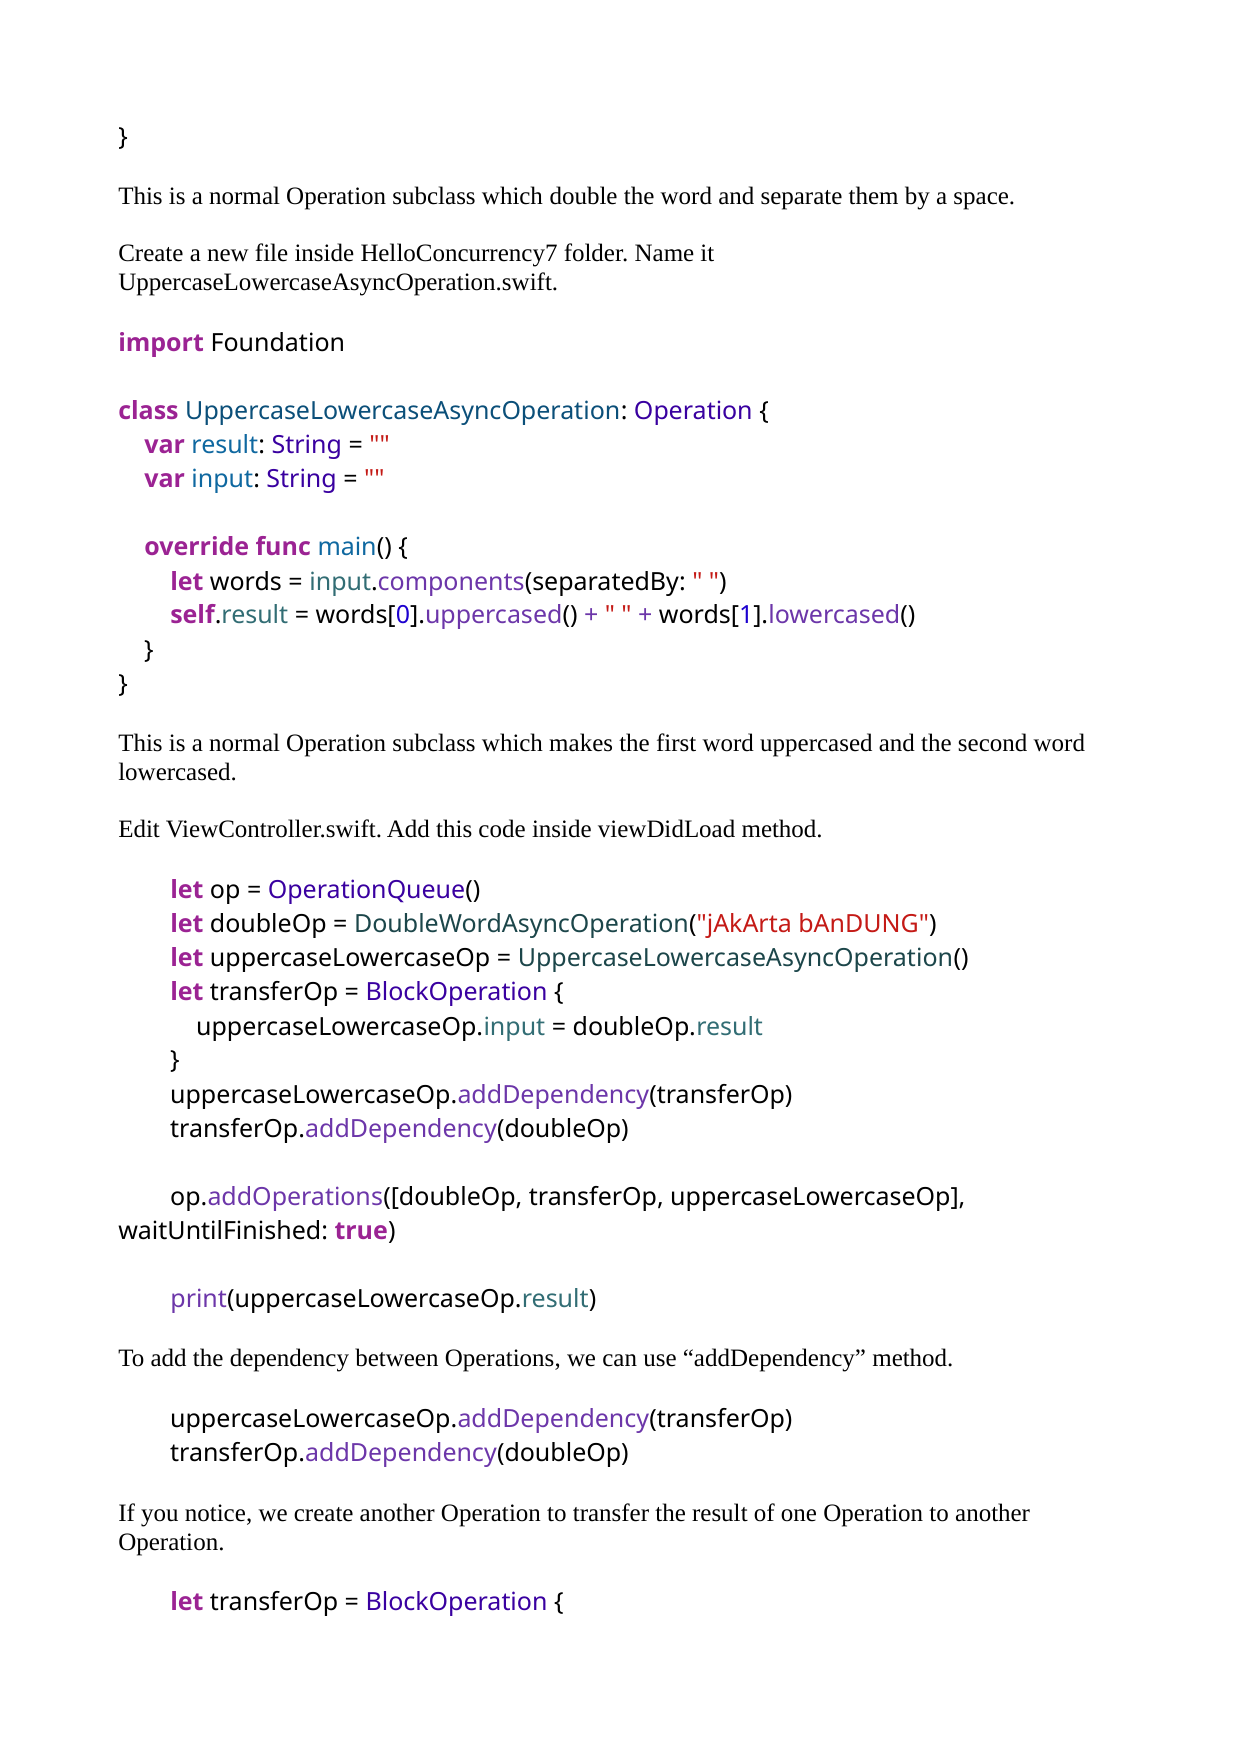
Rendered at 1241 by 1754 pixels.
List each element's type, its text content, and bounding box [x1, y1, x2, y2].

text } [118, 631, 1122, 665]
text uppercaseLowercaseOp.addDependency(transferOp) [118, 1076, 1122, 1110]
text op.addOperations([doubleOp, transferOp, uppercaseLowercaseOp], waitUntilFinished: true) [118, 1178, 1122, 1247]
text let uppercaseLowercaseOp = UppercaseLowercaseAsyncOperation() [118, 940, 1122, 974]
text Create a new file inside HelloConcurrency7 folder. Name it UppercaseLowercaseAsyncOperation.swift. [118, 238, 1122, 296]
text To add the dependency between Operations, we can use “addDependency” method. [118, 1343, 1122, 1372]
text override func main() { [118, 529, 1122, 563]
text transferOp.addDependency(doubleOp) [118, 1435, 1122, 1469]
text print(uppercaseLowercaseOp.result) [118, 1281, 1122, 1315]
text class UppercaseLowercaseAsyncOperation: Operation { [118, 393, 1122, 427]
text } [118, 118, 1122, 152]
text let words = input.components(separatedBy: " ") [118, 563, 1122, 597]
text import Foundation [118, 325, 1122, 359]
text transferOp.addDependency(doubleOp) [118, 1110, 1122, 1144]
text var input: String = "" [118, 461, 1122, 495]
text If you notice, we create another Operation to transfer the result of one Operation to another Operation. [118, 1498, 1122, 1555]
text uppercaseLowercaseOp.addDependency(transferOp) [118, 1401, 1122, 1435]
text let doubleOp = DoubleWordAsyncOperation("jAkArta bAnDUNG") [118, 906, 1122, 940]
text let op = OperationQueue() [118, 872, 1122, 906]
text uppercaseLowercaseOp.input = doubleOp.result [118, 1008, 1122, 1042]
text This is a normal Operation subclass which makes the first word uppercased and the second word lowercased. [118, 728, 1122, 786]
text let transferOp = BlockOperation { [118, 1584, 1122, 1618]
text } [118, 665, 1122, 699]
text This is a normal Operation subclass which double the word and separate them by a space. [118, 181, 1122, 210]
text var result: String = "" [118, 427, 1122, 461]
text self.result = words[0].uppercased() + " " + words[1].lowercased() [118, 597, 1122, 631]
text } [118, 1042, 1122, 1076]
text let transferOp = BlockOperation { [118, 974, 1122, 1008]
text Edit ViewController.swift. Add this code inside viewDidLoad method. [118, 814, 1122, 843]
